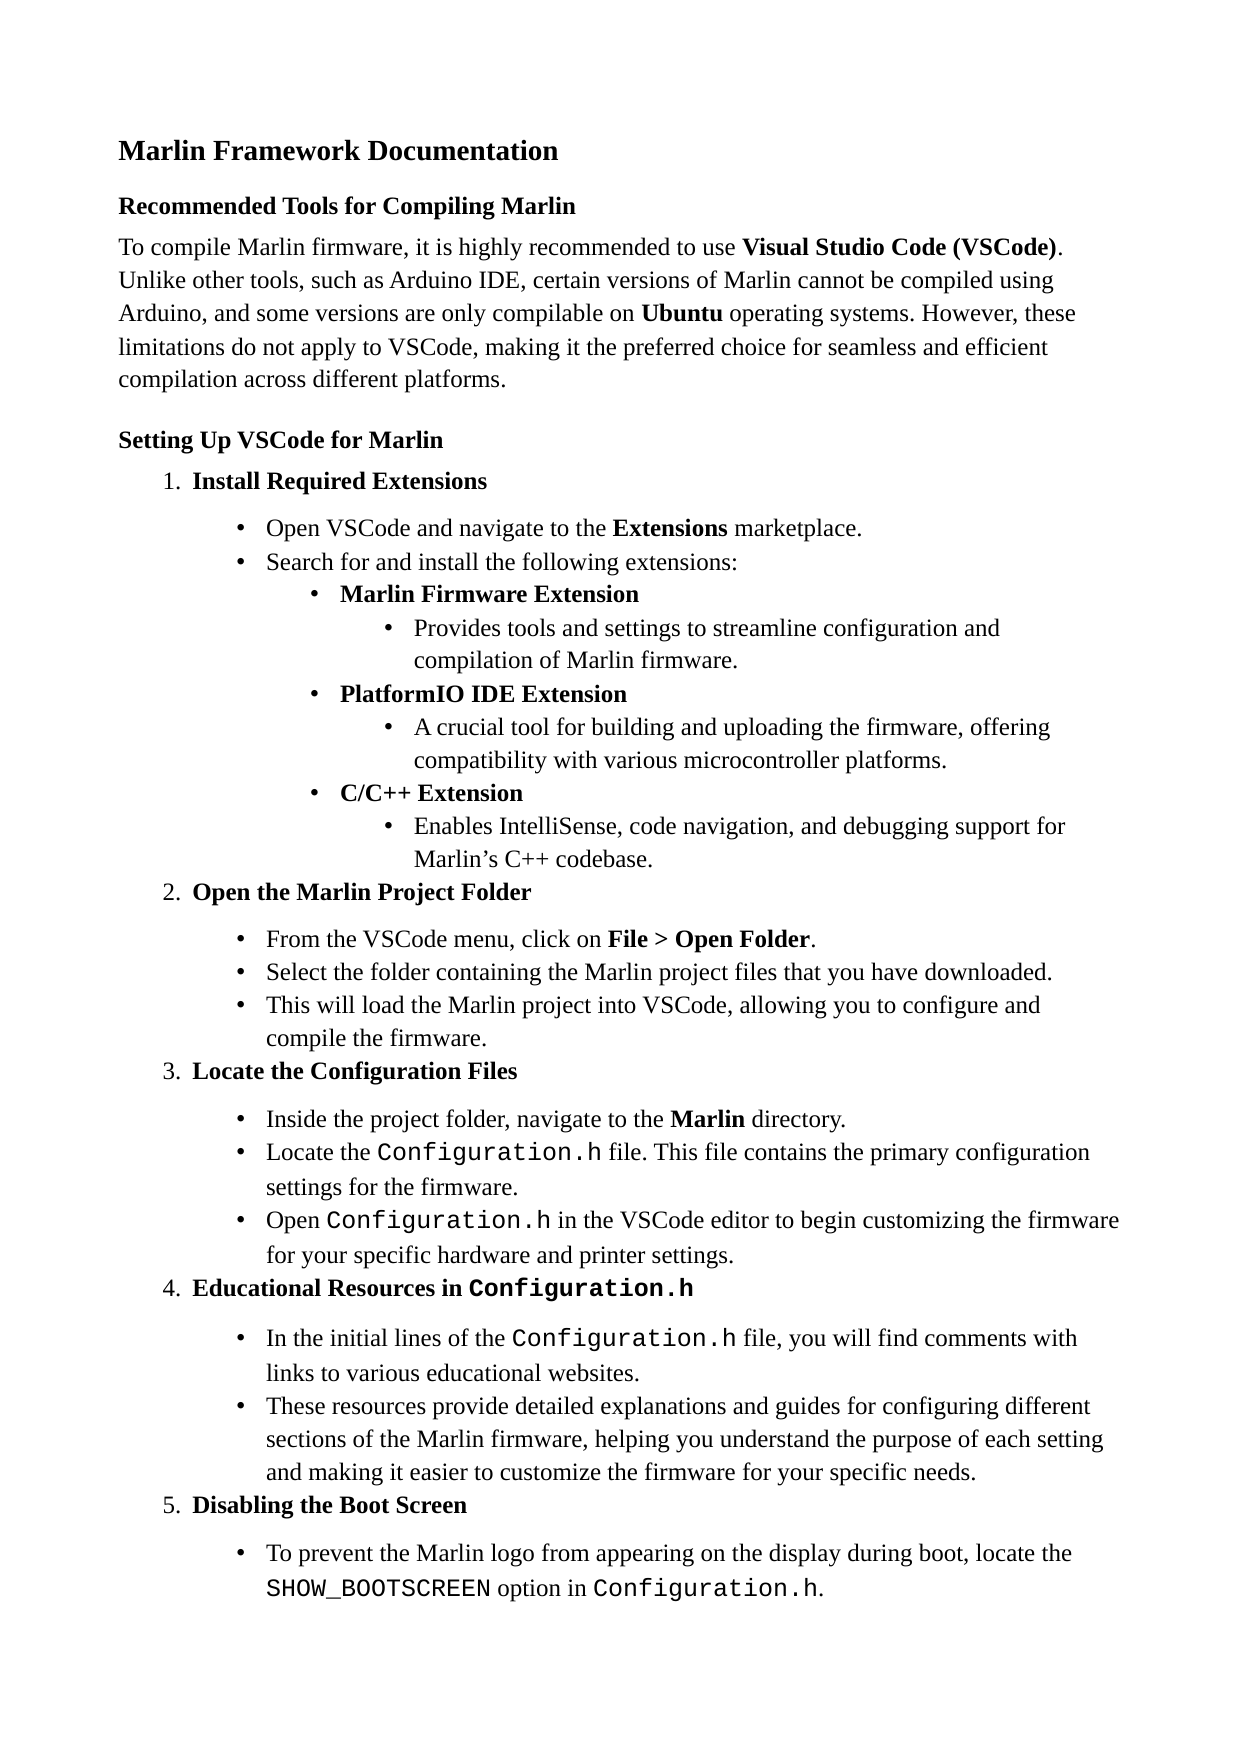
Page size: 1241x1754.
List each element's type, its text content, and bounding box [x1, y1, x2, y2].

list Install Required Extensions [162, 466, 1122, 495]
list From the VSCode menu, click on File > Open Folder. [236, 924, 1122, 953]
list PlatformIO IDE Extension [310, 679, 1122, 707]
list Marlin Firmware Extension [310, 579, 1122, 608]
list This will load the Marlin project into VSCode, allowing you to configure and compile the firmware. [236, 990, 1122, 1052]
list Open the Marlin Project Folder [162, 877, 1122, 906]
list Locate the Configuration Files [162, 1056, 1122, 1085]
list These resources provide detailed explanations and guides for configuring different sections of the Marlin firmware, helping you understand the purpose of each setting and making it easier to customize the firmware for your specific needs. [236, 1391, 1122, 1486]
list Locate the Configuration.h file. This file contains the primary configuration settings for the firmware. [236, 1137, 1122, 1201]
list Disabling the Boot Screen [162, 1491, 1122, 1519]
list Select the folder containing the Marlin project files that you have downloaded. [236, 957, 1122, 986]
list To prevent the Marlin logo from appearing on the display during boot, locate the SHOW_BOOTSCREEN option in Configuration.h. [236, 1538, 1122, 1604]
list A crucial tool for building and uploading the firmware, offering compatibility with various microcontroller platforms. [384, 712, 1122, 773]
list In the initial lines of the Configuration.h file, you will find comments with links to various educational websites. [236, 1323, 1122, 1387]
list Inside the project folder, navigate to the Marlin directory. [236, 1104, 1122, 1133]
subtitle Marlin Framework Documentation [118, 133, 1122, 166]
list Provides tools and settings to streamline configuration and compilation of Marlin firmware. [384, 613, 1122, 674]
list Open VSCode and navigate to the Extensions marketplace. [236, 513, 1122, 542]
list Search for and install the following extensions: [236, 547, 1122, 575]
list C/C++ Extension [310, 778, 1122, 806]
list Educational Resources in Configuration.h [162, 1273, 1122, 1304]
list Open Configuration.h in the VSCode editor to begin customizing the firmware for your specific hardware and printer settings. [236, 1205, 1122, 1269]
subtitle Setting Up VSCode for Marlin [118, 425, 1122, 453]
text To compile Marlin firmware, it is highly recommended to use Visual Studio Code (VSCode). Unlike other tools, such as Arduino IDE, certain versions of Marlin cannot be compiled using Arduino, and some versions are only compilable on Ubuntu operating systems. However, these limitations do not apply to VSCode, making it the preferred choice for seamless and efficient compilation across different platforms. [118, 232, 1122, 393]
list Enables IntelliSense, code navigation, and debugging support for Marlin’s C++ codebase. [384, 811, 1122, 872]
subtitle Recommended Tools for Compiling Marlin [118, 191, 1122, 220]
